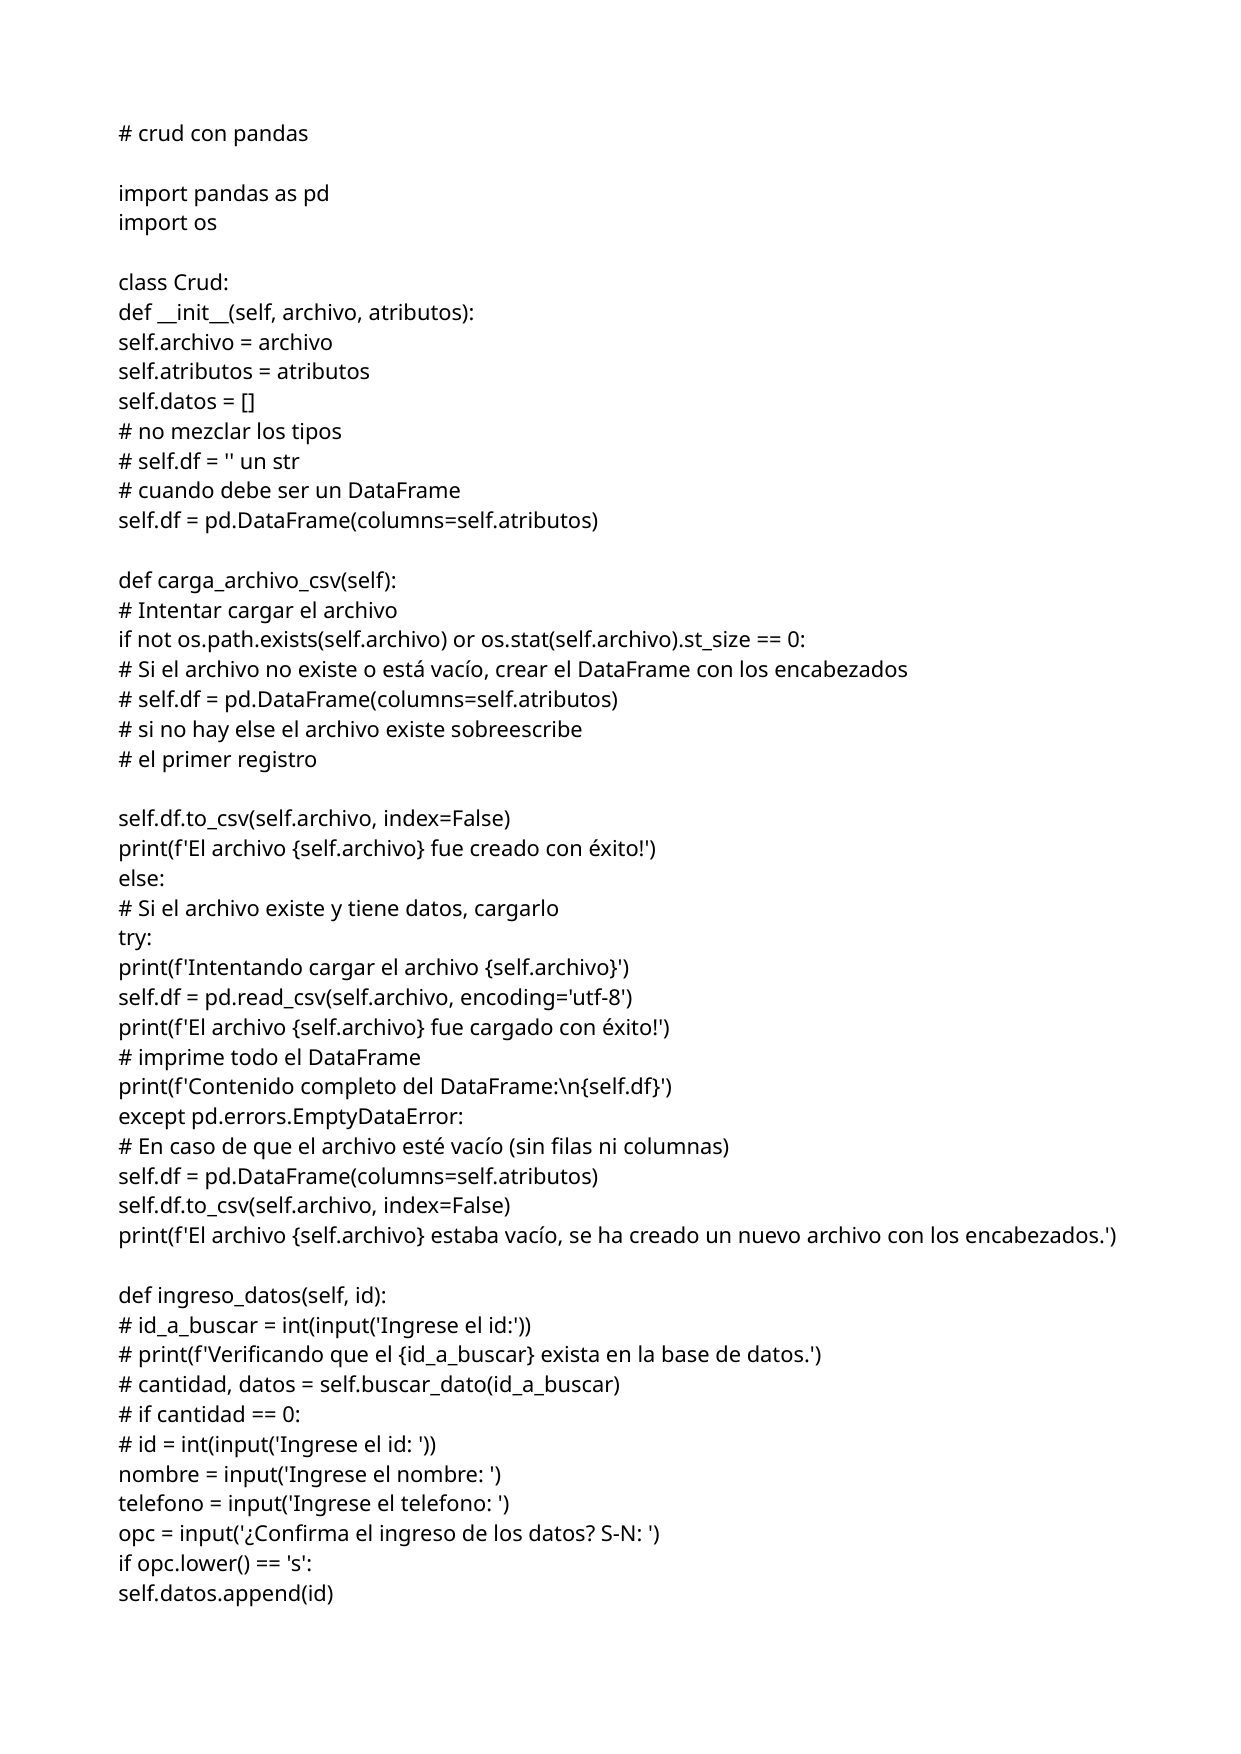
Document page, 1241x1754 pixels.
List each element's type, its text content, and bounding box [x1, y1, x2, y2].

text def carga_archivo_csv(self): [118, 565, 1122, 594]
text # cuando debe ser un DataFrame [118, 475, 1122, 505]
text opc = input('¿Confirma el ingreso de los datos? S-N: ') [118, 1518, 1122, 1548]
text # Si el archivo no existe o está vacío, crear el DataFrame con los encabezados [118, 654, 1122, 684]
text # self.df = '' un str [118, 446, 1122, 475]
text # Si el archivo existe y tiene datos, cargarlo [118, 892, 1122, 922]
text def ingreso_datos(self, id): [118, 1280, 1122, 1309]
text def __init__(self, archivo, atributos): [118, 297, 1122, 326]
text self.df = pd.read_csv(self.archivo, encoding='utf-8') [118, 982, 1122, 1012]
text # print(f'Verificando que el {id_a_buscar} exista en la base de datos.') [118, 1339, 1122, 1369]
text self.atributos = atributos [118, 356, 1122, 386]
text self.df.to_csv(self.archivo, index=False) [118, 803, 1122, 833]
text if not os.path.exists(self.archivo) or os.stat(self.archivo).st_size == 0: [118, 624, 1122, 654]
text nombre = input('Ingrese el nombre: ') [118, 1458, 1122, 1488]
text import pandas as pd [118, 178, 1122, 207]
text else: [118, 863, 1122, 892]
text print(f'El archivo {self.archivo} estaba vacío, se ha creado un nuevo archivo con los encabezados.') [118, 1220, 1122, 1250]
text self.df = pd.DataFrame(columns=self.atributos) [118, 1161, 1122, 1190]
text # Intentar cargar el archivo [118, 594, 1122, 624]
text print(f'Intentando cargar el archivo {self.archivo}') [118, 952, 1122, 982]
text # no mezclar los tipos [118, 416, 1122, 446]
text self.df = pd.DataFrame(columns=self.atributos) [118, 505, 1122, 535]
text # imprime todo el DataFrame [118, 1041, 1122, 1071]
text import os [118, 207, 1122, 237]
text print(f'El archivo {self.archivo} fue creado con éxito!') [118, 833, 1122, 863]
text # cantidad, datos = self.buscar_dato(id_a_buscar) [118, 1369, 1122, 1399]
text # crud con pandas [118, 118, 1122, 148]
text # id_a_buscar = int(input('Ingrese el id:')) [118, 1309, 1122, 1339]
text self.datos = [] [118, 386, 1122, 416]
text class Crud: [118, 267, 1122, 297]
text try: [118, 922, 1122, 952]
text except pd.errors.EmptyDataError: [118, 1101, 1122, 1131]
text self.archivo = archivo [118, 326, 1122, 356]
text # si no hay else el archivo existe sobreescribe [118, 714, 1122, 743]
text self.df.to_csv(self.archivo, index=False) [118, 1190, 1122, 1220]
text # id = int(input('Ingrese el id: ')) [118, 1429, 1122, 1458]
text if opc.lower() == 's': [118, 1548, 1122, 1578]
text # if cantidad == 0: [118, 1399, 1122, 1429]
text self.datos.append(id) [118, 1578, 1122, 1607]
text # self.df = pd.DataFrame(columns=self.atributos) [118, 684, 1122, 714]
text # En caso de que el archivo esté vacío (sin filas ni columnas) [118, 1131, 1122, 1161]
text telefono = input('Ingrese el telefono: ') [118, 1488, 1122, 1518]
text # el primer registro [118, 743, 1122, 773]
text print(f'El archivo {self.archivo} fue cargado con éxito!') [118, 1012, 1122, 1041]
text print(f'Contenido completo del DataFrame:\n{self.df}') [118, 1071, 1122, 1101]
